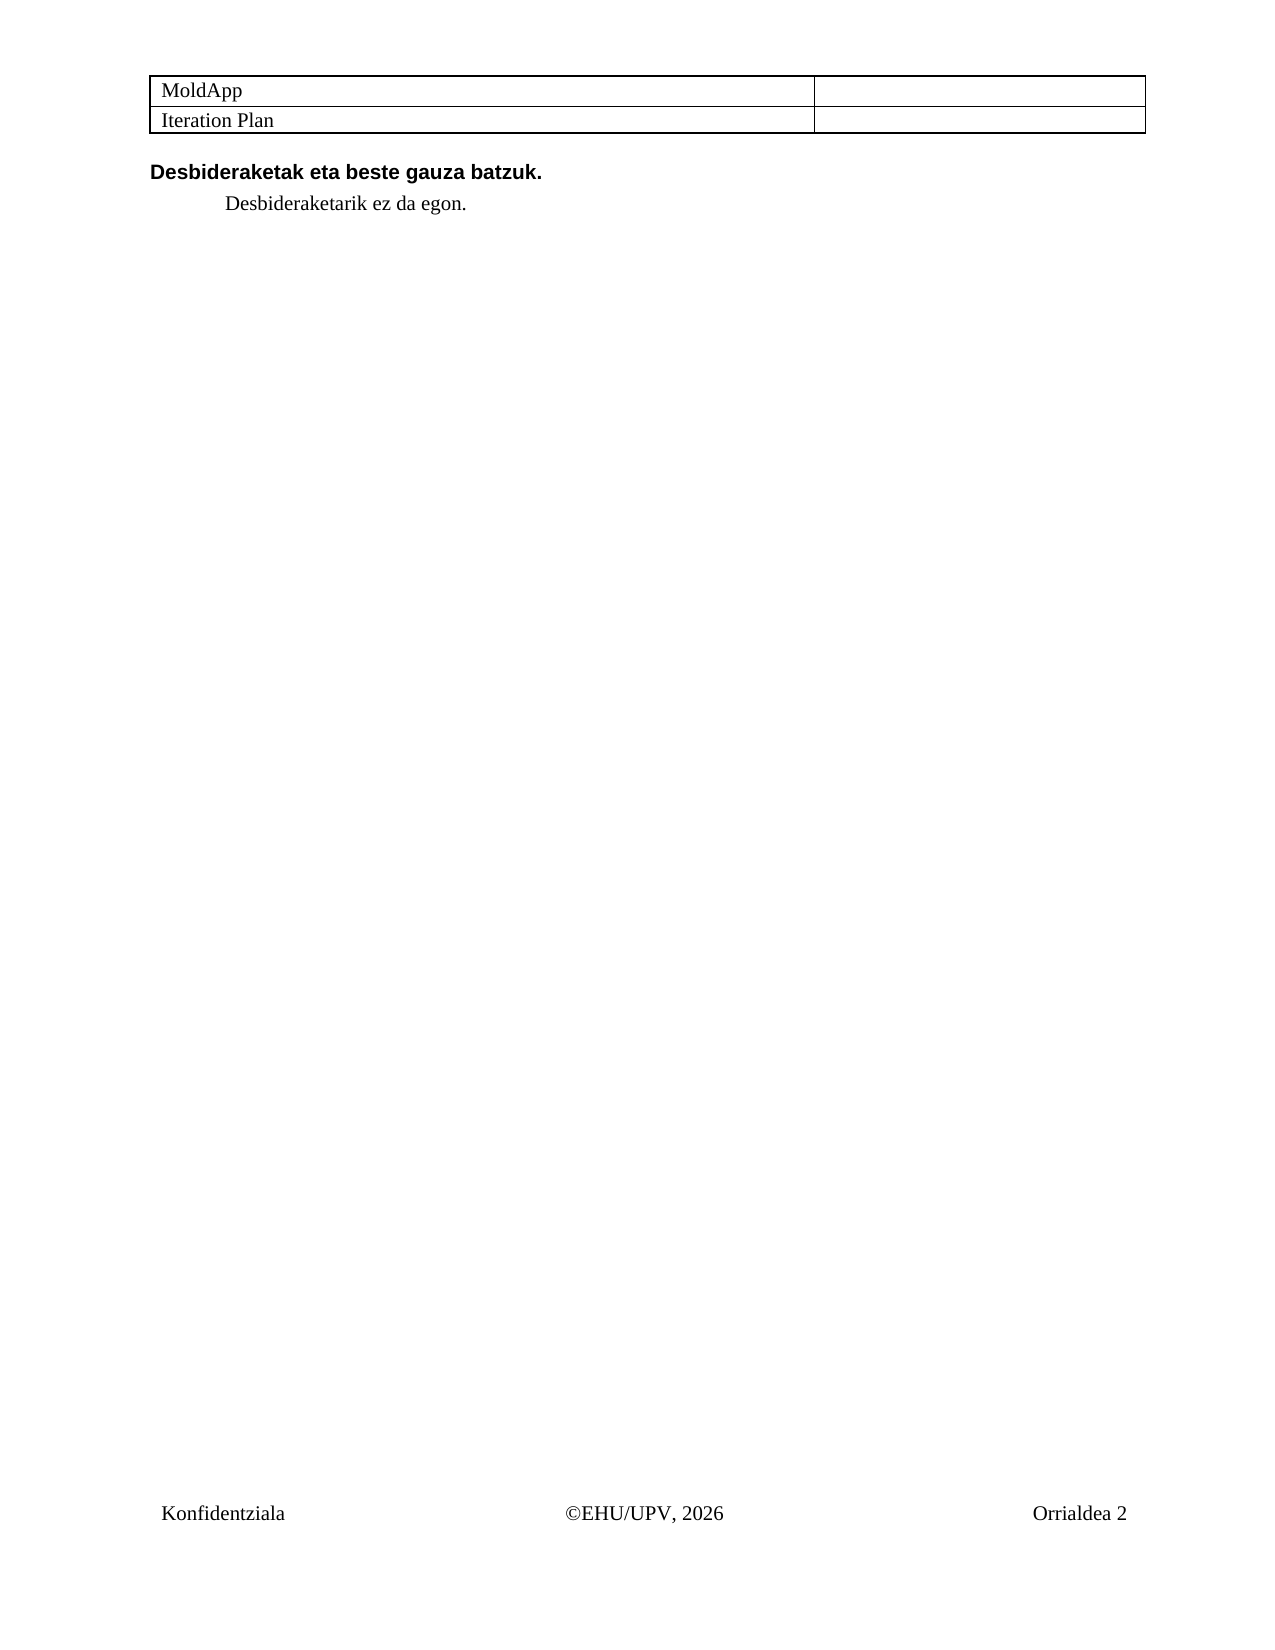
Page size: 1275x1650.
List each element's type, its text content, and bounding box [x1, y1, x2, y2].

list Desbideraketarik ez da egon. [225, 190, 1125, 215]
subtitle Desbideraketak eta beste gauza batzuk. [150, 159, 1125, 184]
